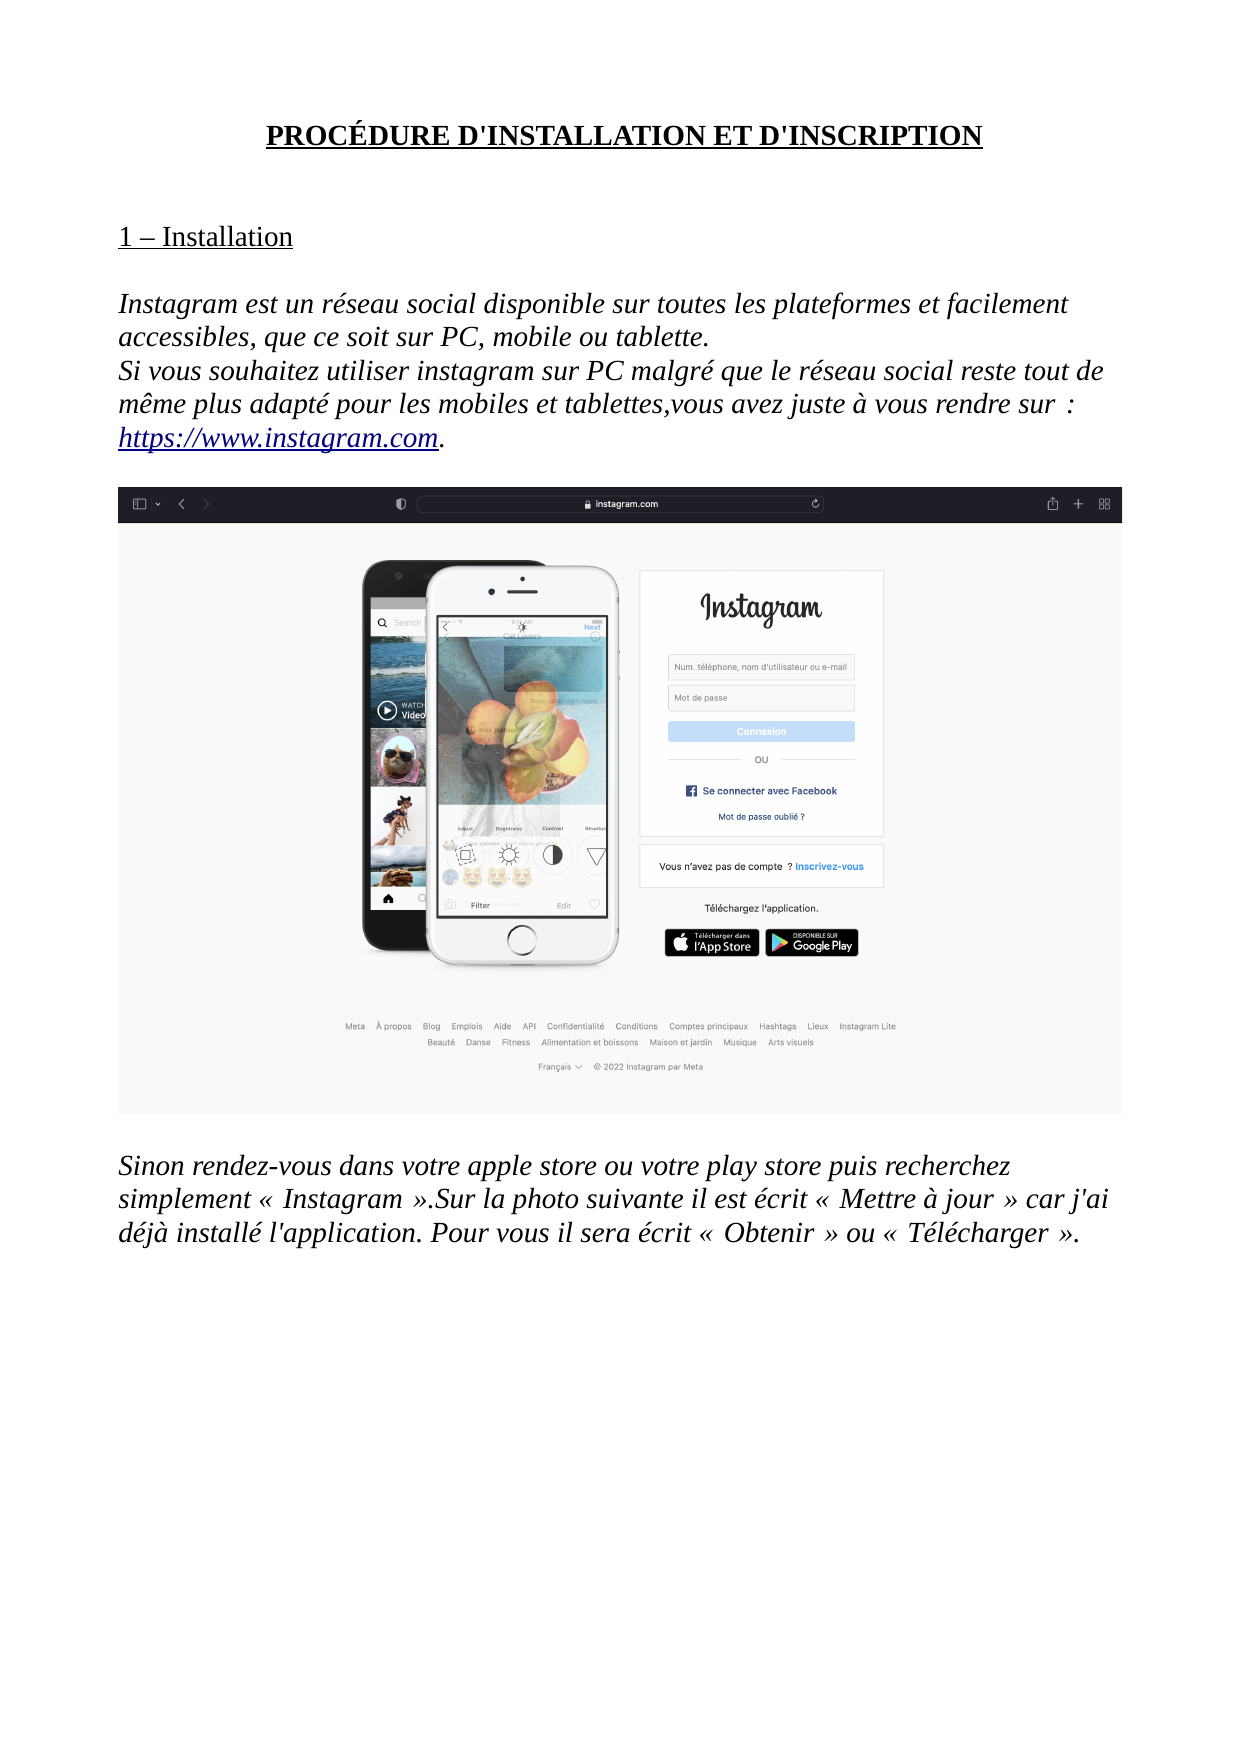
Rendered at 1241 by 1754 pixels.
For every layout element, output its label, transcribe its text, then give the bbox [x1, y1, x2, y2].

picture [118, 487, 1123, 1115]
text Sinon rendez-vous dans votre apple store ou votre play store puis recherchez simplement « Instagram ».Sur la photo suivante il est écrit « Mettre à jour » car j'ai déjà installé l'application. Pour vous il sera écrit « Obtenir » ou « Télécharger ». [118, 1148, 1122, 1249]
text Si vous souhaitez utiliser instagram sur PC malgré que le réseau social reste tout de même plus adapté pour les mobiles et tablettes,vous avez juste à vous rendre sur : https://www.instagram.com. [118, 353, 1122, 453]
text 1 – Installation [118, 219, 1122, 252]
text Instagram est un réseau social disponible sur toutes les plateformes et facilement accessibles, que ce soit sur PC, mobile ou tablette. [118, 286, 1122, 353]
text PROCÉDURE D'INSTALLATION ET D'INSCRIPTION [118, 118, 1122, 152]
